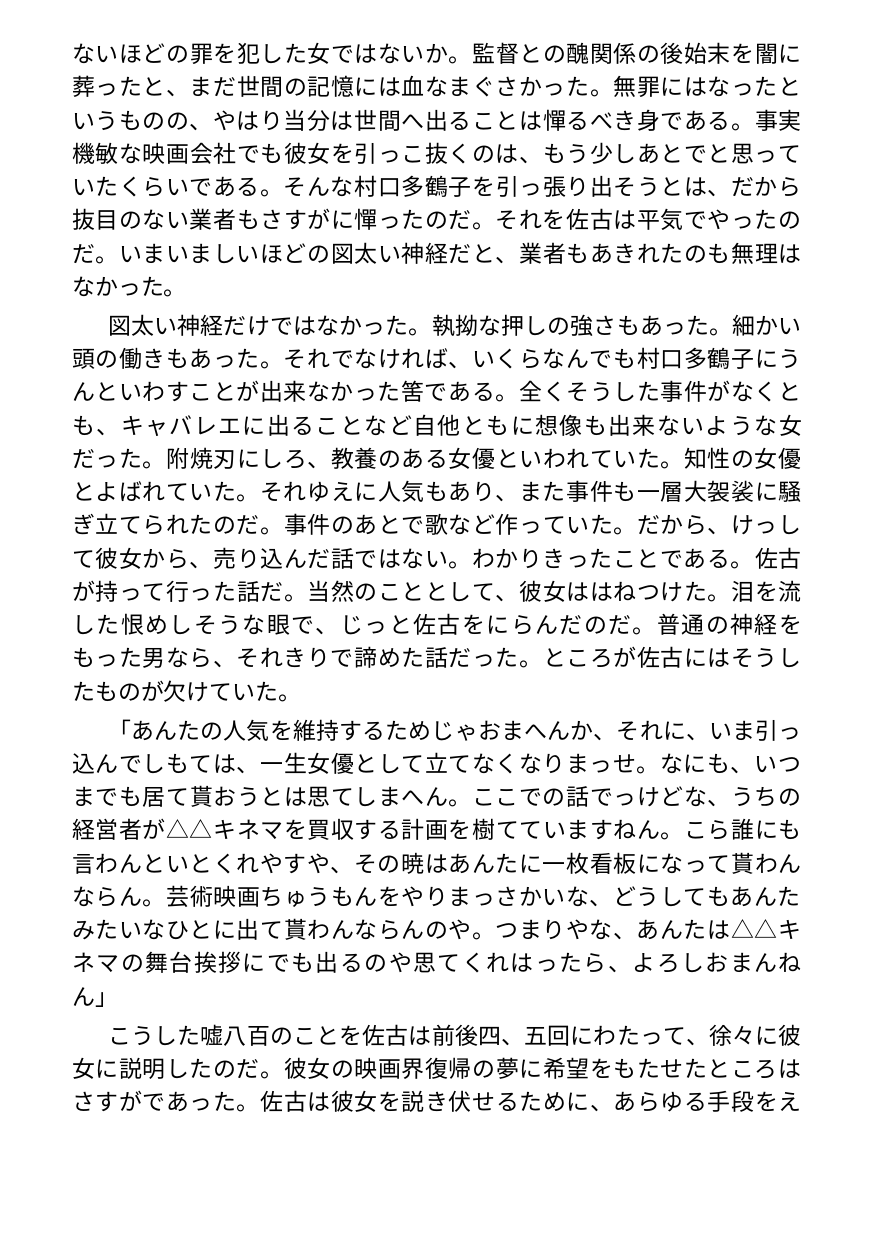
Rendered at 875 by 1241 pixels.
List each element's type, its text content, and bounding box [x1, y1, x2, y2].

text こうした嘘八百のことを佐古は前後四、五回にわたって、徐々に彼女に説明したのだ。彼女の映画界復帰の夢に希望をもたせたところはさすがであった。佐古は彼女を説き伏せるために、あらゆる手段をえ [72, 1017, 802, 1117]
text ないほどの罪を犯した女ではないか。監督との醜関係の後始末を闇に葬ったと、まだ世間の記憶には血なまぐさかった。無罪にはなったというものの、やはり当分は世間へ出ることは憚るべき身である。事実機敏な映画会社でも彼女を引っこ抜くのは、もう少しあとでと思っていたくらいである。そんな村口多鶴子を引っ張り出そうとは、だから抜目のない業者もさすがに憚ったのだ。それを佐古は平気でやったのだ。いまいましいほどの図太い神経だと、業者もあきれたのも無理はなかった。 [72, 36, 802, 302]
text 図太い神経だけではなかった。執拗な押しの強さもあった。細かい頭の働きもあった。それでなければ、いくらなんでも村口多鶴子にうんといわすことが出来なかった筈である。全くそうした事件がなくとも、キャバレエに出ることなど自他ともに想像も出来ないような女だった。附焼刃にしろ、教養のある女優といわれていた。知性の女優とよばれていた。それゆえに人気もあり、また事件も一層大袈裟に騒ぎ立てられたのだ。事件のあとで歌など作っていた。だから、けっして彼女から、売り込んだ話ではない。わかりきったことである。佐古が持って行った話だ。当然のこととして、彼女ははねつけた。泪を流した恨めしそうな眼で、じっと佐古をにらんだのだ。普通の神経をもった男なら、それきりで諦めた話だった。ところが佐古にはそうしたものが欠けていた。 [72, 308, 802, 707]
text 「あんたの人気を維持するためじゃおまへんか、それに、いま引っ込んでしもては、一生女優として立てなくなりまっせ。なにも、いつまでも居て貰おうとは思てしまへん。ここでの話でっけどな、うちの経営者が△△キネマを買収する計画を樹てていますねん。こら誰にも言わんといとくれやすや、その暁はあんたに一枚看板になって貰わんならん。芸術映画ちゅうもんをやりまっさかいな、どうしてもあんたみたいなひとに出て貰わんならんのや。つまりやな、あんたは△△キネマの舞台挨拶にでも出るのや思てくれはったら、よろしおまんねん」 [72, 712, 802, 1012]
